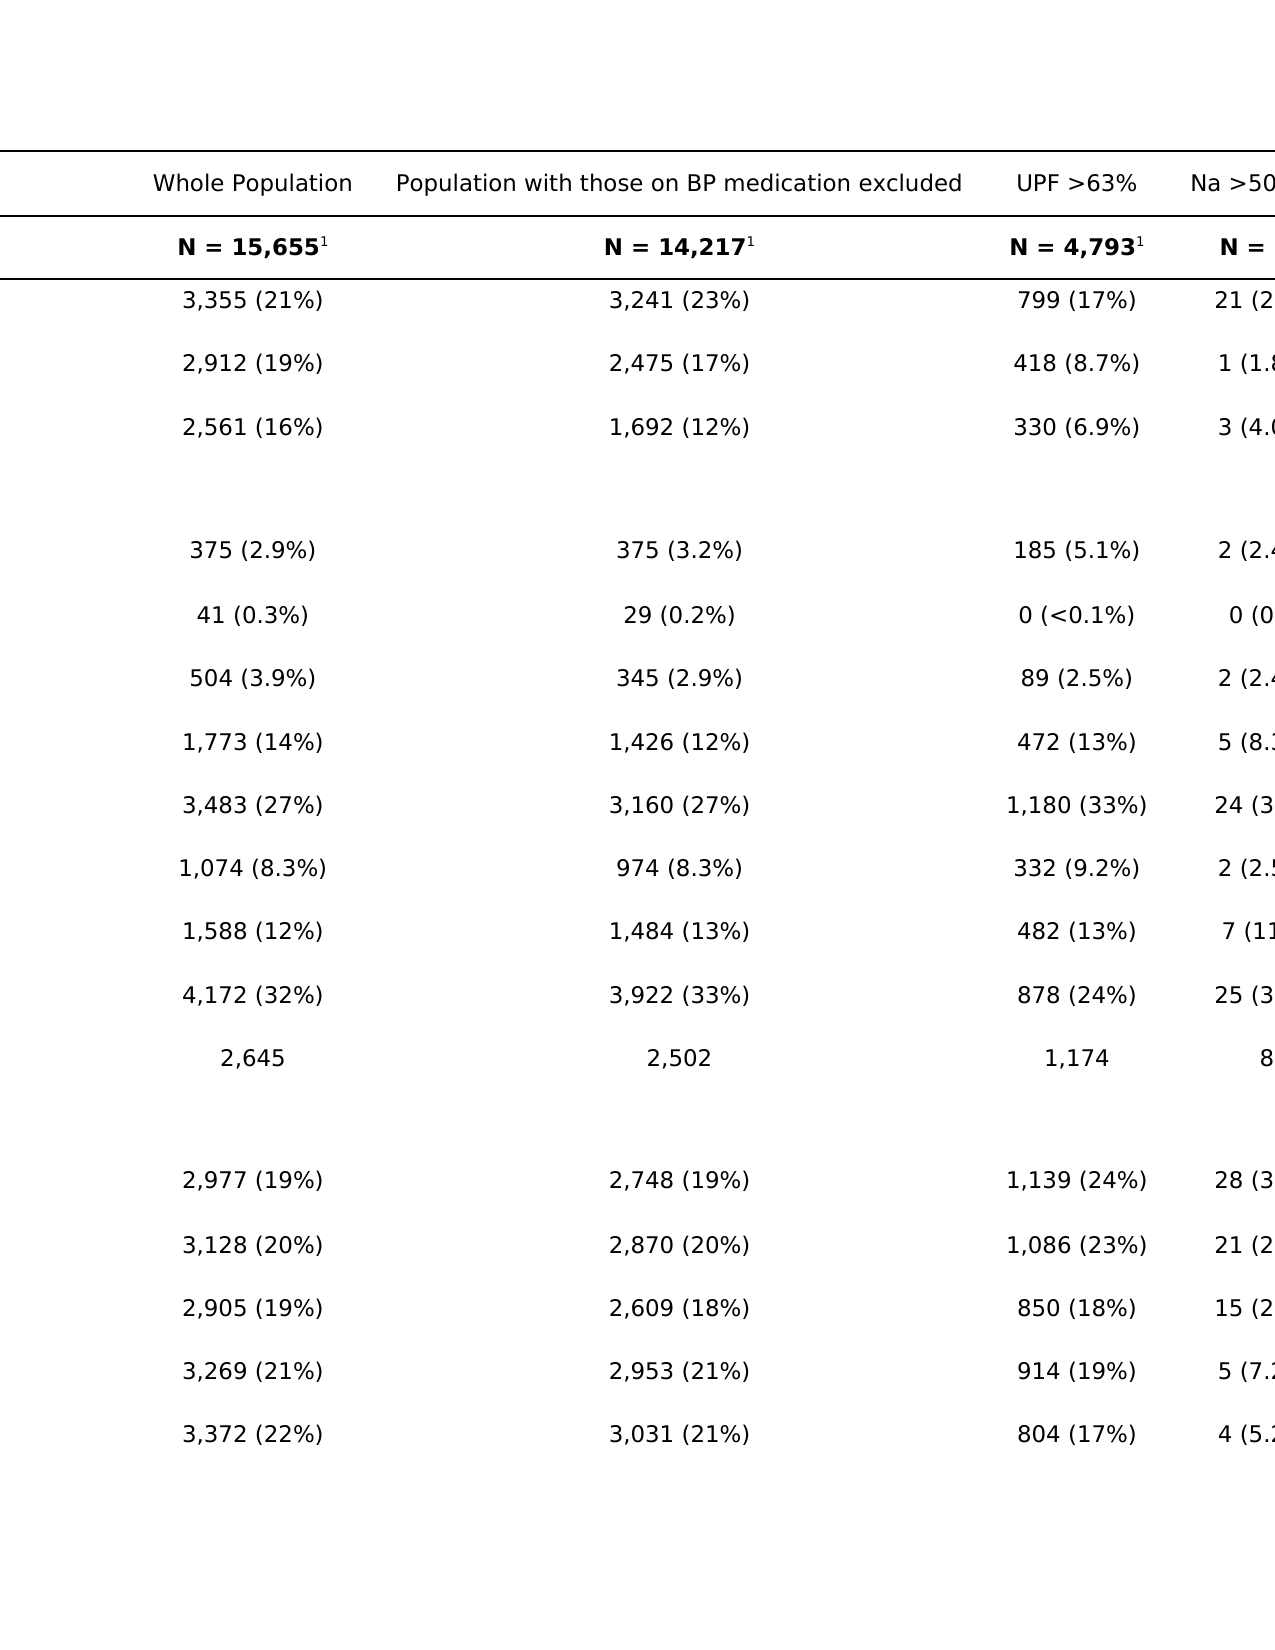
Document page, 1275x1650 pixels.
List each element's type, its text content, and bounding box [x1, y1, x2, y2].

table_cell 974 (8.3%) [374, 846, 984, 909]
table_cell 21 (28%) [1169, 1223, 1275, 1286]
table_cell 332 (9.2%) [985, 846, 1169, 909]
table_cell 3,031 (21%) [374, 1413, 984, 1477]
table_cell 2 [0, 1223, 131, 1286]
table_cell 3,160 (27%) [374, 783, 984, 846]
table_cell 4 [0, 1349, 131, 1412]
table_cell [985, 1098, 1169, 1158]
table_cell 850 (18%) [985, 1286, 1169, 1349]
table_cell 799 (17%) [985, 280, 1169, 341]
table_cell 2,870 (20%) [374, 1223, 984, 1286]
table_cell [985, 468, 1169, 528]
table_cell 2,953 (21%) [374, 1349, 984, 1412]
table_cell N = 14,2171 [374, 217, 984, 278]
table_cell 16 [0, 783, 131, 846]
table_cell 0 (<0.1%) [985, 593, 1169, 656]
table_cell least deprived [0, 1413, 131, 1477]
table_cell 1,426 (12%) [374, 720, 984, 783]
table_cell 804 (17%) [985, 1413, 1169, 1477]
table_cell 89 (2.5%) [985, 656, 1169, 720]
table_header Population with those on BP medication excluded [374, 152, 984, 215]
table_cell 3 (4.0%) [1169, 405, 1275, 468]
table_cell 1,086 (23%) [985, 1223, 1169, 1286]
table_cell 3,128 (20%) [131, 1223, 374, 1286]
table_cell 1,074 (8.3%) [131, 846, 374, 909]
table_cell 3 [0, 1286, 131, 1349]
table_cell 2,977 (19%) [131, 1158, 374, 1223]
table_cell 5 (7.2%) [1169, 1349, 1275, 1412]
table_cell 375 (3.2%) [374, 528, 984, 593]
table_cell 3,241 (23%) [374, 280, 984, 341]
table_cell IMD [0, 1098, 131, 1158]
table_cell (65,108] [0, 405, 131, 468]
table_cell 2 (2.5%) [1169, 846, 1275, 909]
table_cell 418 (8.7%) [985, 341, 1169, 404]
table_cell (50,65] [0, 341, 131, 404]
table_cell Characteristic [0, 217, 131, 278]
table_cell 29 (0.2%) [374, 593, 984, 656]
table_cell 345 (2.9%) [374, 656, 984, 720]
table_cell N = 4,7931 [985, 217, 1169, 278]
table_cell 14 or under [0, 656, 131, 720]
table_cell 504 (3.9%) [131, 656, 374, 720]
table_header UPF >63% [985, 152, 1169, 215]
table_cell 1 (1.8%) [1169, 341, 1275, 404]
table_cell 19 or over [0, 973, 131, 1036]
table_cell [1169, 468, 1275, 528]
table_cell Most deprived [0, 1158, 131, 1223]
table_cell [374, 468, 984, 528]
table_cell 878 (24%) [985, 973, 1169, 1036]
table_cell 17 [0, 846, 131, 909]
table_cell 2,609 (18%) [374, 1286, 984, 1349]
table_header [0, 152, 131, 215]
table_cell 5 (8.3%) [1169, 720, 1275, 783]
table_cell 28 (39%) [1169, 1158, 1275, 1223]
table_cell 15 (20%) [1169, 1286, 1275, 1349]
table_cell 2,912 (19%) [131, 341, 374, 404]
table_cell 15 [0, 720, 131, 783]
table_cell [374, 1098, 984, 1158]
table_cell 1,692 (12%) [374, 405, 984, 468]
table_cell educfinh [0, 468, 131, 528]
table_cell (35,50] [0, 280, 131, 341]
table_cell 2,645 [131, 1036, 374, 1098]
table_cell 2,905 (19%) [131, 1286, 374, 1349]
table_cell 2 (2.4%) [1169, 528, 1275, 593]
table_cell 375 (2.9%) [131, 528, 374, 593]
table_cell 4,172 (32%) [131, 973, 374, 1036]
table_cell Not yet finished [0, 528, 131, 593]
table_cell Never went to school [0, 593, 131, 656]
table_cell 2,502 [374, 1036, 984, 1098]
table_cell [131, 1098, 374, 1158]
table_cell Unknown [0, 1036, 131, 1098]
table_cell 482 (13%) [985, 909, 1169, 973]
table_cell 2,475 (17%) [374, 341, 984, 404]
table_cell 7 (11%) [1169, 909, 1275, 973]
table_cell N = 15,6551 [131, 217, 374, 278]
table_cell [131, 468, 374, 528]
table_cell 21 (28%) [1169, 280, 1275, 341]
table_cell 1,484 (13%) [374, 909, 984, 973]
table_cell 18 [0, 909, 131, 973]
table_cell 1,139 (24%) [985, 1158, 1169, 1223]
table_cell 3,355 (21%) [131, 280, 374, 341]
table_cell [1169, 1098, 1275, 1158]
table_cell 25 (38%) [1169, 973, 1275, 1036]
table_header Whole Population [131, 152, 374, 215]
table_cell 3,372 (22%) [131, 1413, 374, 1477]
table_cell 3,269 (21%) [131, 1349, 374, 1412]
table_cell 2,561 (16%) [131, 405, 374, 468]
table_cell 2,748 (19%) [374, 1158, 984, 1223]
table_cell 3,922 (33%) [374, 973, 984, 1036]
table_cell 1,588 (12%) [131, 909, 374, 973]
table_cell 8 [1169, 1036, 1275, 1098]
table_cell 3,483 (27%) [131, 783, 374, 846]
table_cell 1,180 (33%) [985, 783, 1169, 846]
table_cell 1,773 (14%) [131, 720, 374, 783]
table_cell 472 (13%) [985, 720, 1169, 783]
table_cell 2 (2.4%) [1169, 656, 1275, 720]
table_cell 4 (5.2%) [1169, 1413, 1275, 1477]
table_cell 1,174 [985, 1036, 1169, 1098]
table_cell 0 (0%) [1169, 593, 1275, 656]
table_cell 24 (36%) [1169, 783, 1275, 846]
table_cell 185 (5.1%) [985, 528, 1169, 593]
table_cell N = 731 [1169, 217, 1275, 278]
table_header Na >5000mg [1169, 152, 1275, 215]
table_cell 330 (6.9%) [985, 405, 1169, 468]
table_cell 914 (19%) [985, 1349, 1169, 1412]
table_cell 41 (0.3%) [131, 593, 374, 656]
